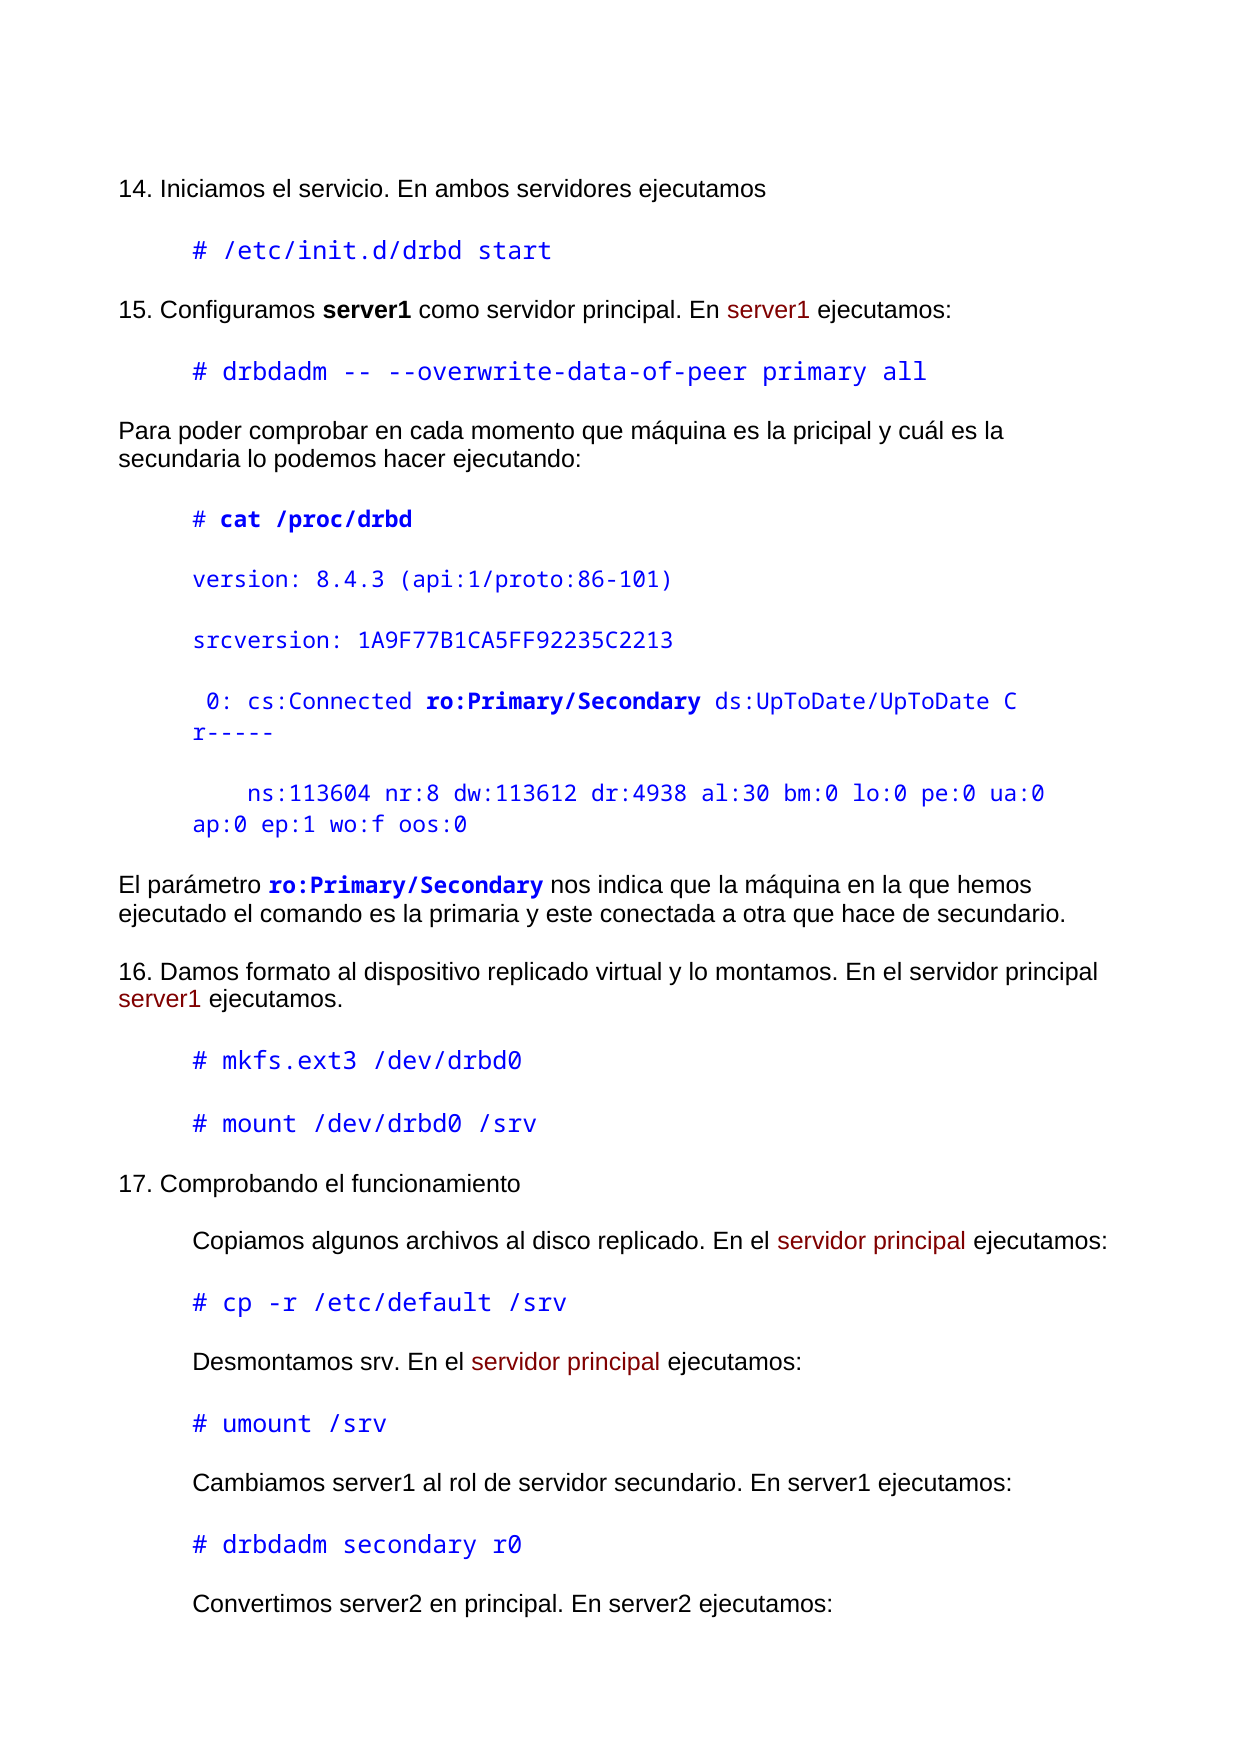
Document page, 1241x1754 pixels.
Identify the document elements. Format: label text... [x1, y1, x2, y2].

text # cp -r /etc/default /srv [192, 1284, 1108, 1318]
text # drbdadm -- --overwrite-data-of-peer primary all [118, 354, 1108, 388]
text # cat /proc/drbd [192, 502, 1108, 534]
text Copiamos algunos archivos al disco replicado. En el servidor principal ejecutamos: [192, 1227, 1108, 1255]
text Desmontamos srv. En el servidor principal ejecutamos: [192, 1348, 1108, 1376]
text # mkfs.ext3 /dev/drbd0 [192, 1043, 1108, 1077]
text ns:113604 nr:8 dw:113612 dr:4938 al:30 bm:0 lo:0 pe:0 ua:0 ap:0 ep:1 wo:f oos:0 [192, 777, 1108, 839]
text version: 8.4.3 (api:1/proto:86-101) [192, 563, 1108, 594]
text srcversion: 1A9F77B1CA5FF92235C2213 [192, 624, 1108, 655]
text # /etc/init.d/drbd start [192, 233, 1108, 267]
text # umount /srv [192, 1405, 1108, 1439]
text # drbdadm secondary r0 [192, 1526, 1108, 1560]
text # mount /dev/drbd0 /srv [192, 1106, 1108, 1140]
text 14. Iniciamos el servicio. En ambos servidores ejecutamos [118, 175, 1108, 203]
text El parámetro ro:Primary/Secondary nos indica que la máquina en la que hemos ejecutado el comando es la primaria y este conectada a otra que hace de secundario. [118, 869, 1108, 928]
text 17. Comprobando el funcionamiento [118, 1170, 1108, 1198]
text Convertimos server2 en principal. En server2 ejecutamos: [192, 1590, 1108, 1618]
text 0: cs:Connected ro:Primary/Secondary ds:UpToDate/UpToDate C r----- [192, 685, 1108, 747]
text Cambiamos server1 al rol de servidor secundario. En server1 ejecutamos: [192, 1469, 1108, 1497]
text 16. Damos formato al dispositivo replicado virtual y lo montamos. En el servidor principal server1 ejecutamos. [118, 957, 1108, 1013]
text 15. Configuramos server1 como servidor principal. En server1 ejecutamos: [118, 296, 1108, 324]
text Para poder comprobar en cada momento que máquina es la pricipal y cuál es la secundaria lo podemos hacer ejecutando: [118, 417, 1108, 473]
